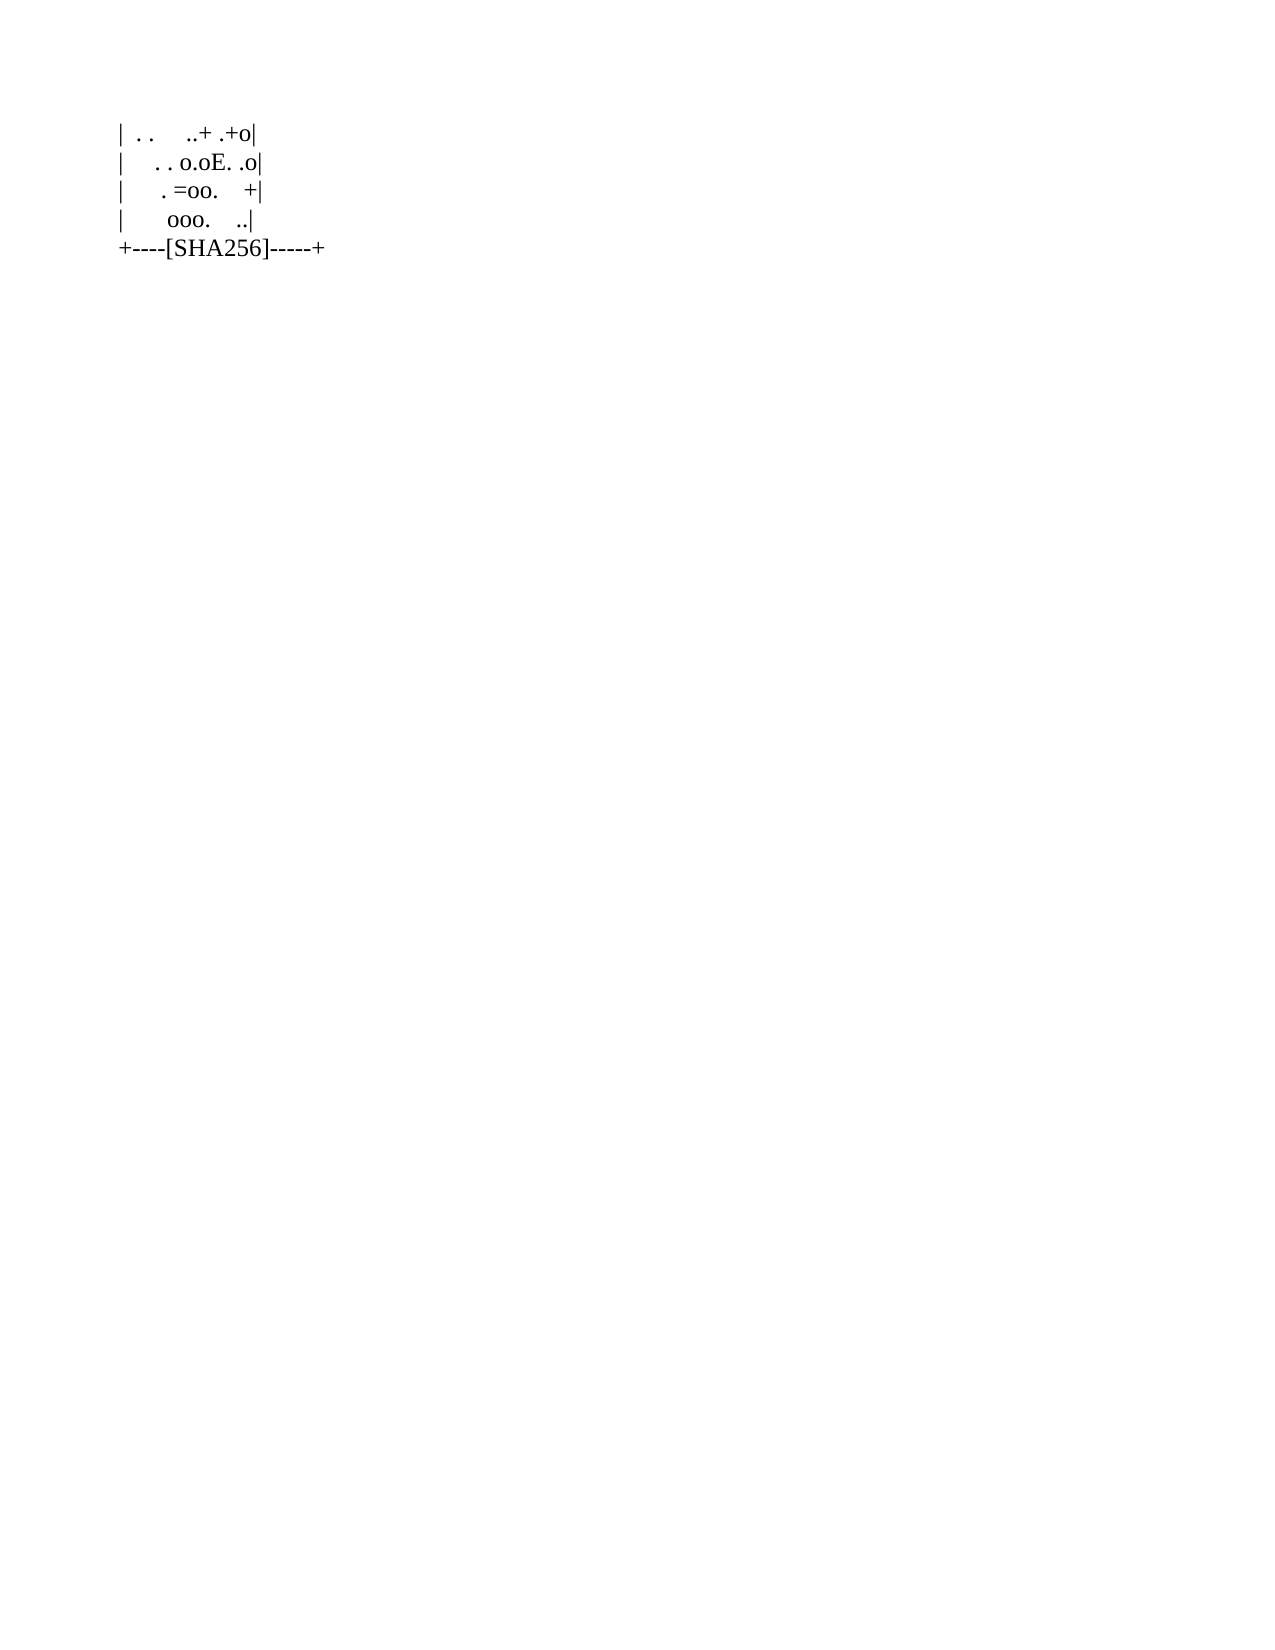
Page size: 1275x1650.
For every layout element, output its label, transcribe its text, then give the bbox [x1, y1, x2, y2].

text | . =oo. +| [118, 176, 1157, 204]
text | . . o.oE. .o| [118, 147, 1157, 176]
text +----[SHA256]-----+ [118, 233, 1157, 262]
text | ooo. ..| [118, 204, 1157, 233]
text | . . ..+ .+o| [118, 118, 1157, 147]
